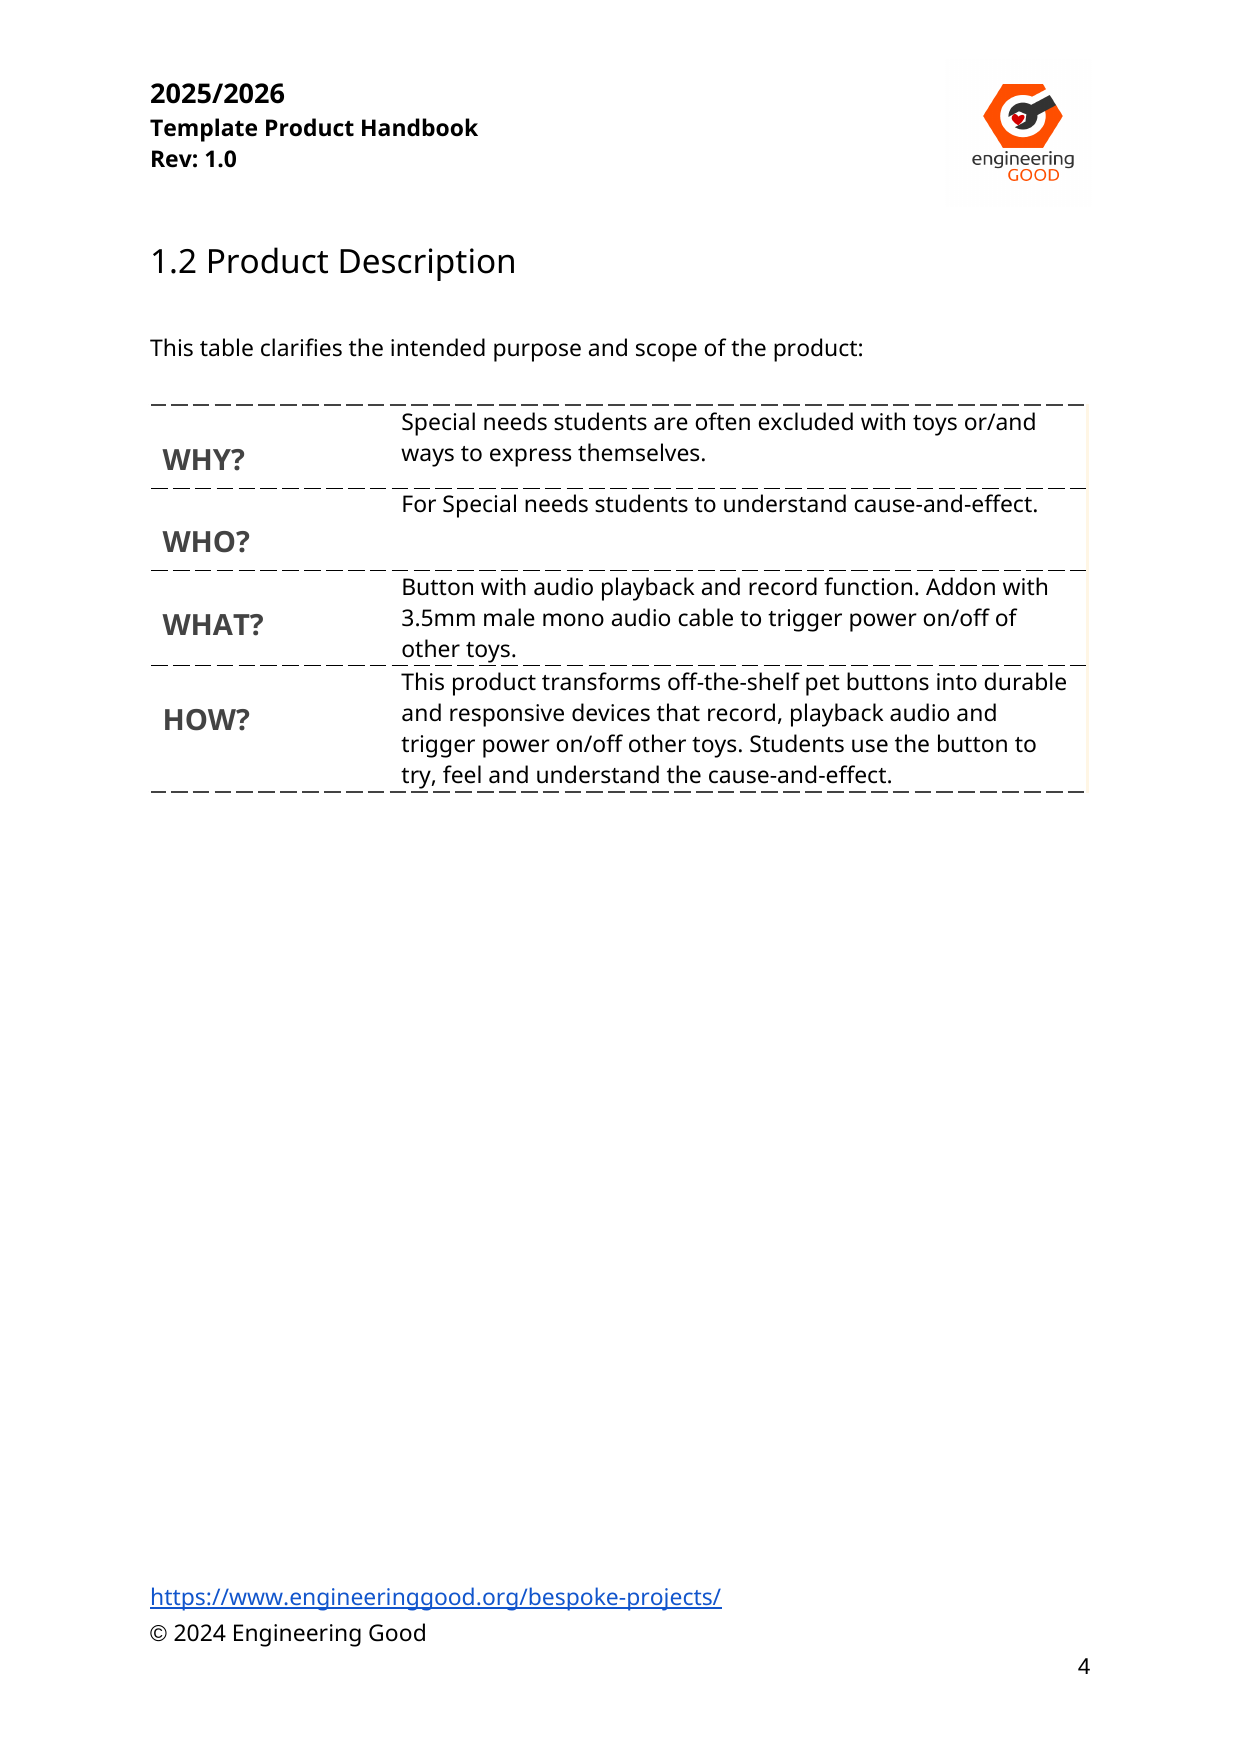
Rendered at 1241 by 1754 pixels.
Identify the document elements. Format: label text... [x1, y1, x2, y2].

subtitle 1.2 Product Description [150, 238, 1090, 284]
text This table clarifies the intended purpose and scope of the product: [150, 332, 1090, 363]
picture [945, 59, 1093, 207]
table_cell WHAT? [151, 570, 388, 664]
table_cell This product transforms off-the-shelf pet buttons into durable and responsive devices that record, playback audio and trigger power on/off other toys. Students use the button to try, feel and understand the cause-and-effect. [390, 665, 1086, 791]
table_cell WHO? [151, 488, 388, 570]
table_header Special needs students are often excluded with toys or/and ways to express themselves. [389, 404, 1086, 487]
table_cell For Special needs students to understand cause-and-effect. [390, 488, 1086, 570]
table_header WHY? [151, 404, 389, 487]
table_cell HOW? [151, 665, 388, 791]
table_cell Button with audio playback and record function. Addon with 3.5mm male mono audio cable to trigger power on/off of other toys. [390, 570, 1086, 664]
